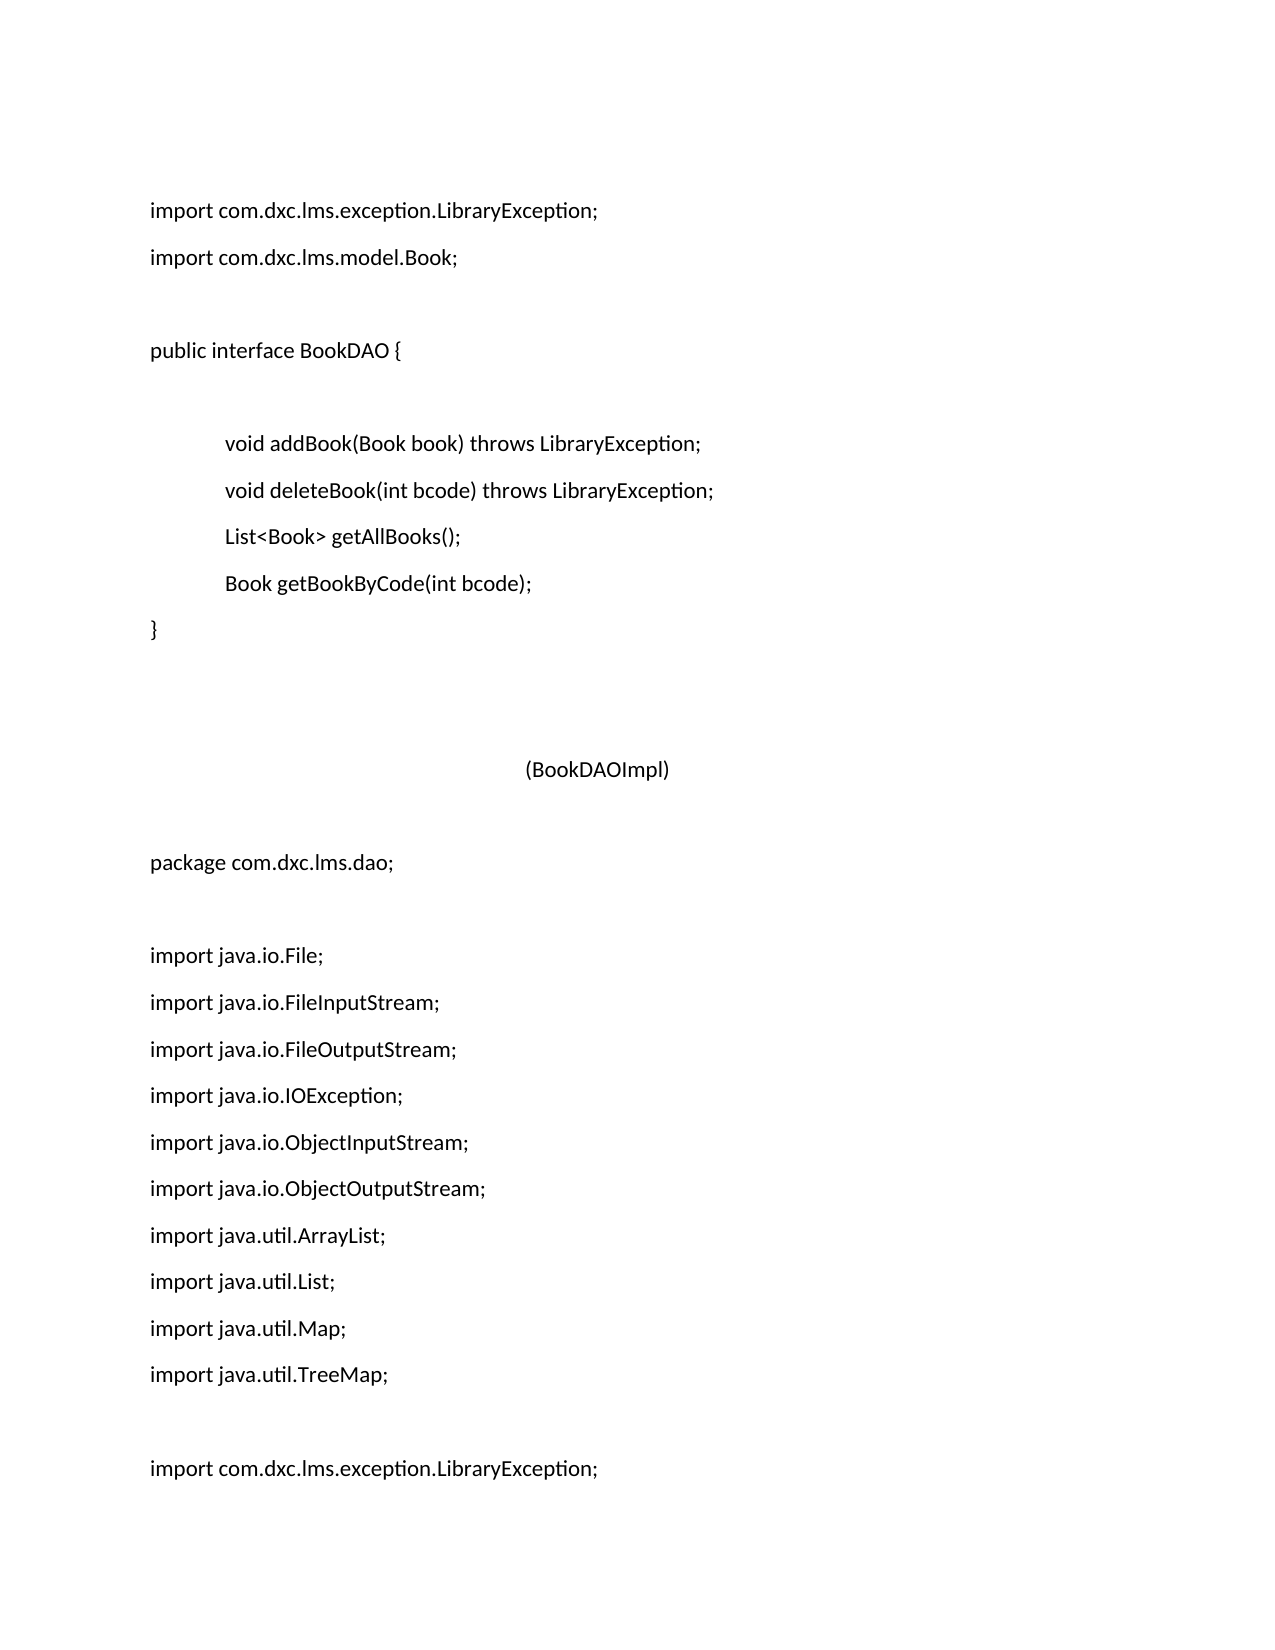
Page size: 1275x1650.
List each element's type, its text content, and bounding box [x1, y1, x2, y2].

text } [150, 616, 1125, 644]
text import java.io.File; [150, 942, 1125, 969]
text public interface BookDAO { [150, 336, 1125, 364]
text import java.io.ObjectOutputStream; [150, 1174, 1125, 1202]
text void deleteBook(int bcode) throws LibraryException; [150, 476, 1125, 504]
text import java.io.FileInputStream; [150, 988, 1125, 1016]
text package com.dxc.lms.dao; [150, 848, 1125, 876]
text import java.io.ObjectInputStream; [150, 1128, 1125, 1156]
text import java.util.List; [150, 1267, 1125, 1296]
text import java.io.IOException; [150, 1081, 1125, 1109]
text import com.dxc.lms.exception.LibraryException; [150, 1454, 1125, 1482]
text (BookDAOImpl) [450, 755, 1125, 783]
text import com.dxc.lms.exception.LibraryException; [150, 197, 1125, 224]
text Book getBookByCode(int bcode); [150, 569, 1125, 597]
text void addBook(Book book) throws LibraryException; [150, 429, 1125, 457]
text List<Book> getAllBooks(); [150, 522, 1125, 551]
text import java.util.TreeMap; [150, 1361, 1125, 1389]
text import java.util.Map; [150, 1314, 1125, 1342]
text import java.io.FileOutputStream; [150, 1035, 1125, 1063]
text import com.dxc.lms.model.Book; [150, 243, 1125, 271]
text import java.util.ArrayList; [150, 1221, 1125, 1249]
